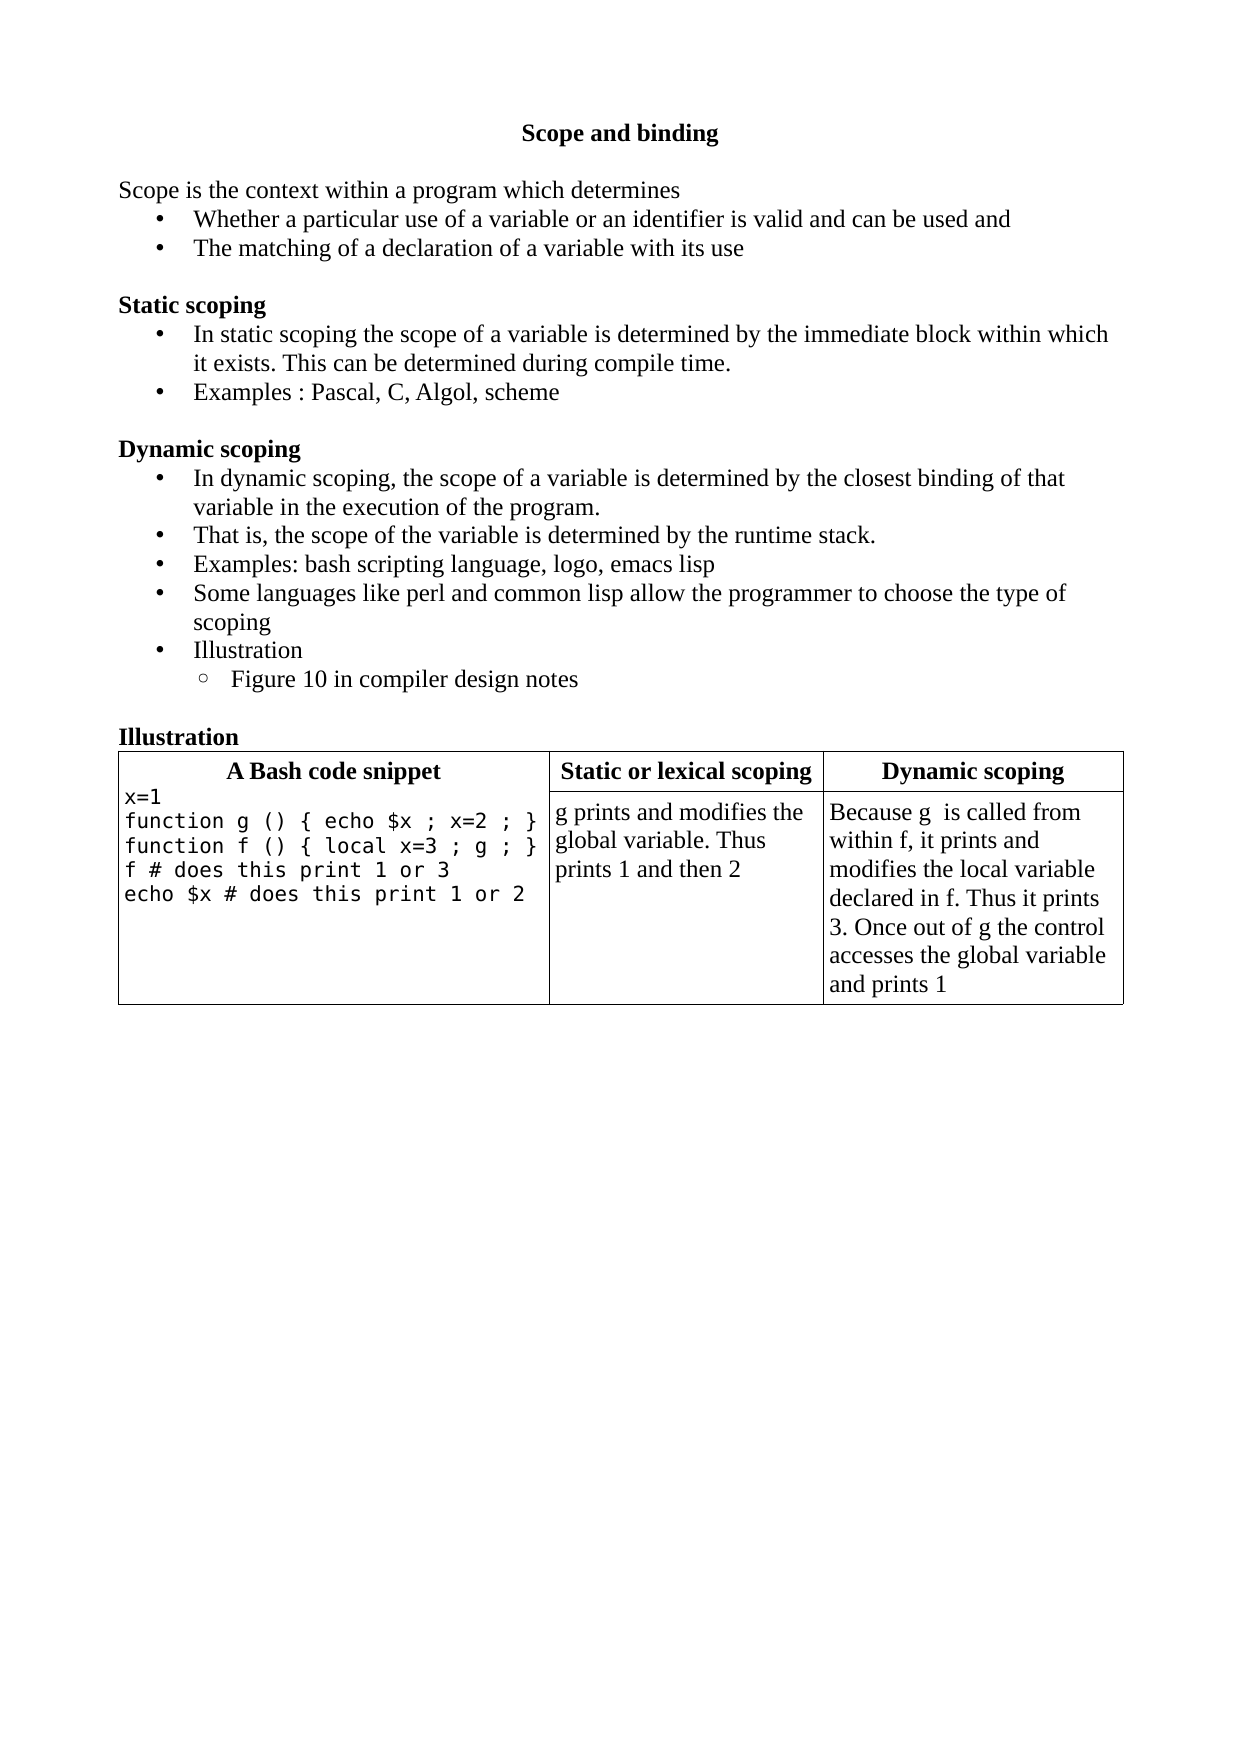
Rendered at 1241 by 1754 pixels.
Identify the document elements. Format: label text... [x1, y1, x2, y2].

table_header A Bash code snippet x=1 function g () { echo $x ; x=2 ; } function f () { local x=3 ; g ; } f # does this print 1 or 3 echo $x # does this print 1 or 2 [119, 752, 549, 1004]
table_header Dynamic scoping [824, 752, 1123, 791]
list Examples : Pascal, C, Algol, scheme [156, 377, 1122, 406]
list Figure 10 in compiler design notes [193, 664, 1122, 693]
list In static scoping the scope of a variable is determined by the immediate block within which it exists. This can be determined during compile time. [156, 319, 1122, 377]
table_header Static or lexical scoping [550, 752, 823, 791]
list That is, the scope of the variable is determined by the runtime stack. [156, 521, 1122, 549]
list Whether a particular use of a variable or an identifier is valid and can be used and [156, 204, 1122, 233]
table_cell g prints and modifies the global variable. Thus prints 1 and then 2 [550, 792, 823, 1004]
list Some languages like perl and common lisp allow the programmer to choose the type of scoping [156, 578, 1122, 636]
list Illustration [156, 636, 1122, 664]
list Examples: bash scripting language, logo, emacs lisp [156, 549, 1122, 578]
text Dynamic scoping [118, 434, 1122, 463]
table_cell Because g is called from within f, it prints and modifies the local variable declared in f. Thus it prints 3. Once out of g the control accesses the global variable and prints 1 [824, 792, 1123, 1004]
text Illustration [118, 722, 1122, 751]
list In dynamic scoping, the scope of a variable is determined by the closest binding of that variable in the execution of the program. [156, 463, 1122, 521]
list The matching of a declaration of a variable with its use [156, 233, 1122, 262]
text Static scoping [118, 291, 1122, 319]
text Scope is the context within a program which determines [118, 176, 1122, 204]
text Scope and binding [118, 118, 1122, 147]
